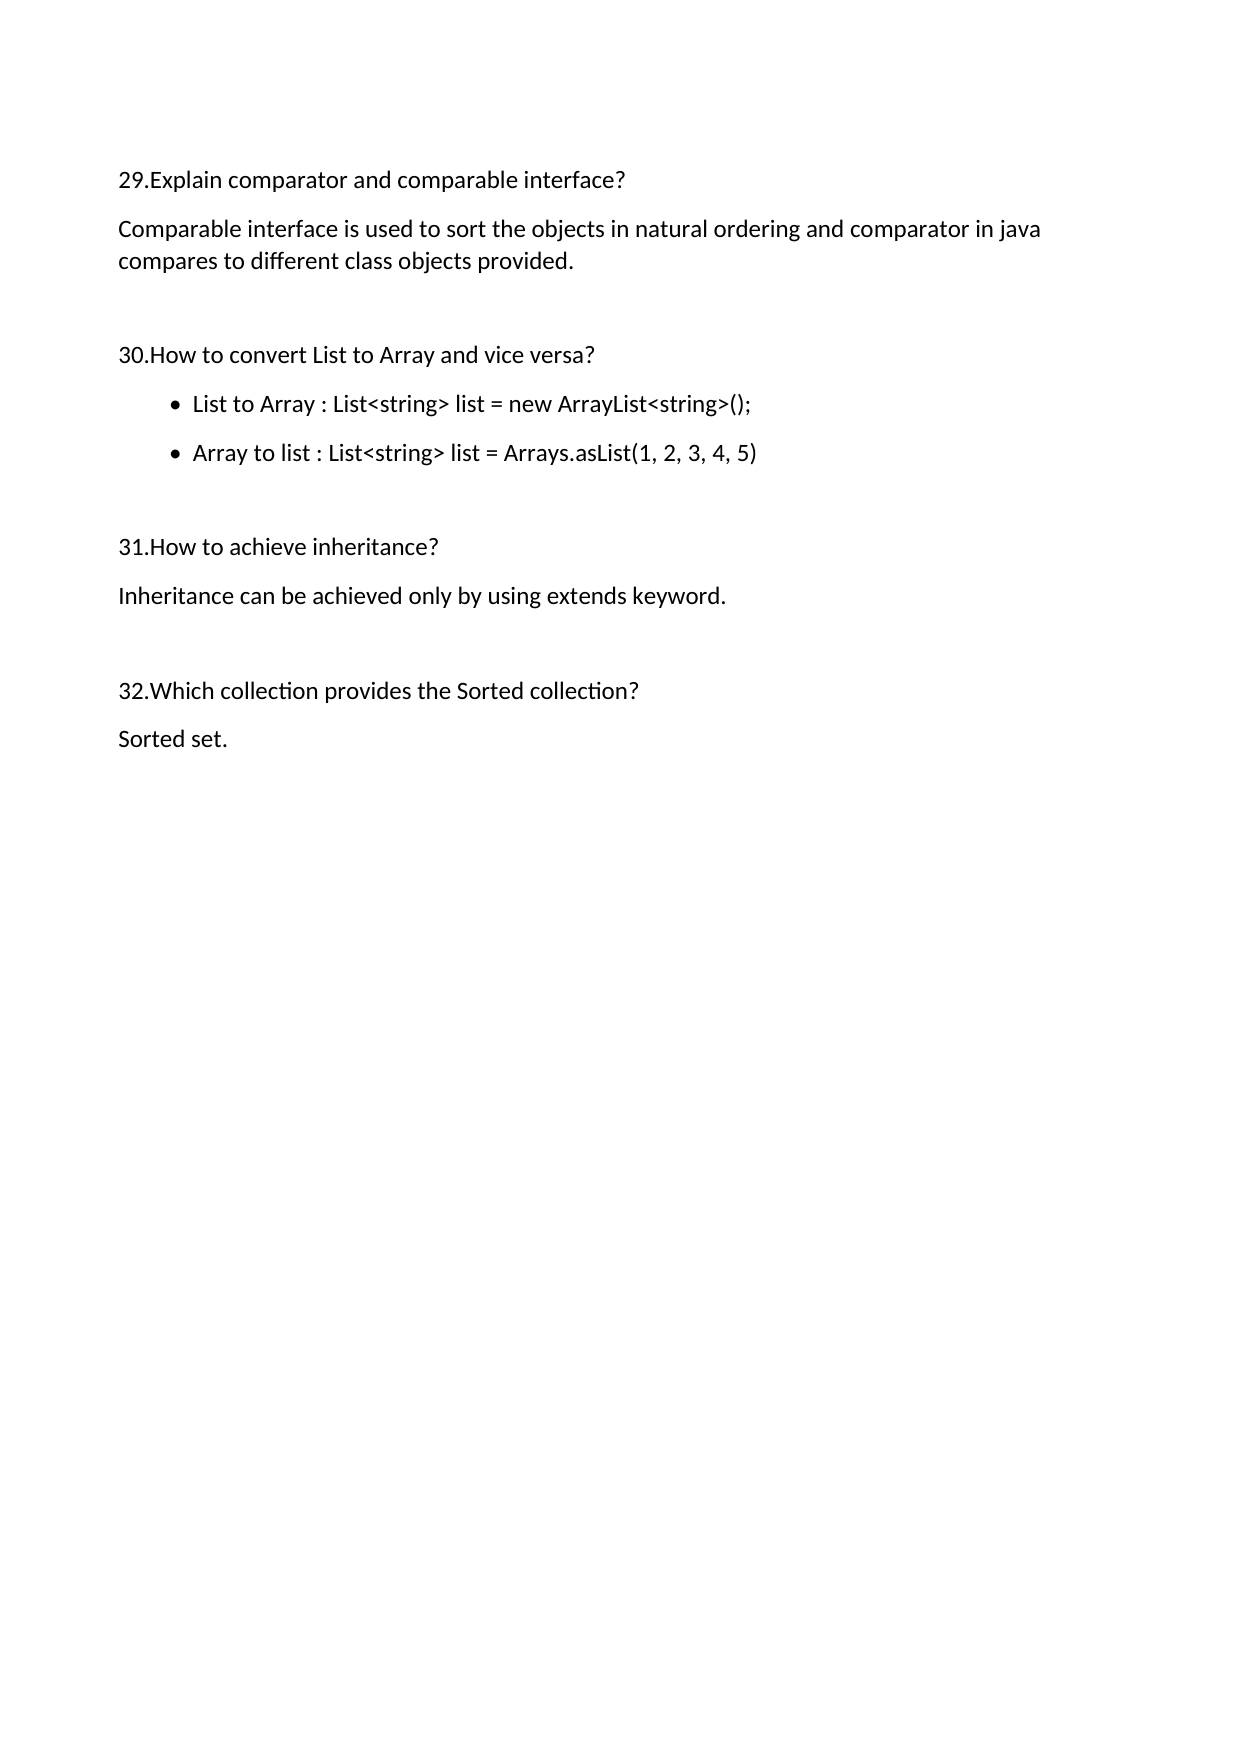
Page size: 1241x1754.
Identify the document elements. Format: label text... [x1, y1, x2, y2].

text Inheritance can be achieved only by using extends keyword. [118, 580, 1122, 611]
text 32.Which collection provides the Sorted collection? [118, 675, 1122, 705]
text • List to Array : List<string> list = new ArrayList<string>(); [118, 388, 1122, 419]
text 29.Explain comparator and comparable interface? [118, 164, 1122, 195]
text Comparable interface is used to sort the objects in natural ordering and comparator in java compares to different class objects provided. [118, 213, 1122, 275]
text 30.How to convert List to Array and vice versa? [118, 339, 1122, 370]
text • Array to list : List<string> list = Arrays.asList(1, 2, 3, 4, 5) [118, 437, 1122, 467]
text 31.How to achieve inheritance? [118, 531, 1122, 562]
text Sorted set. [118, 723, 1122, 754]
